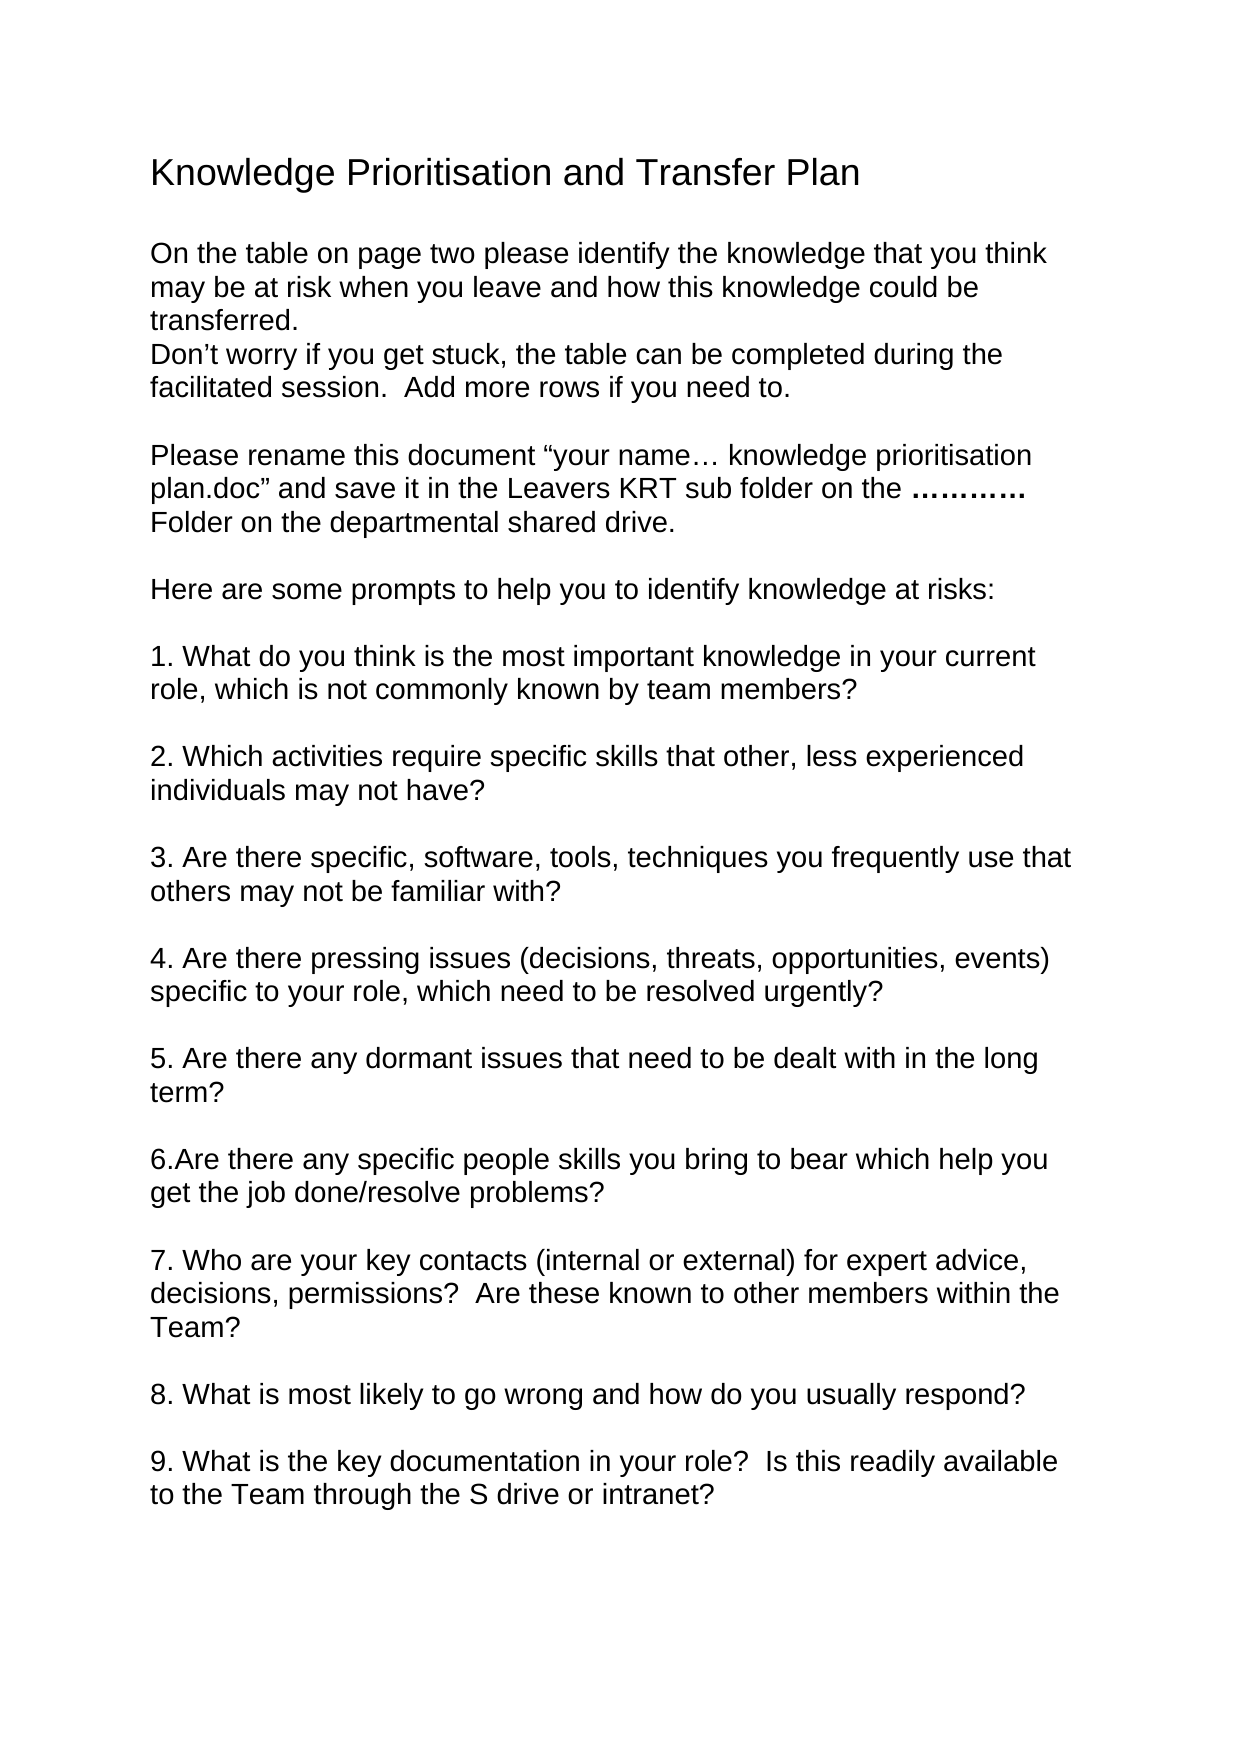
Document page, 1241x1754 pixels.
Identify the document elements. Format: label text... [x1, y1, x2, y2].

text 6.Are there any specific people skills you bring to bear which help you get the job done/resolve problems? [150, 1142, 1090, 1209]
text Don’t worry if you get stuck, the table can be completed during the facilitated session. Add more rows if you need to. [150, 337, 1090, 404]
text On the table on page two please identify the knowledge that you think may be at risk when you leave and how this knowledge could be transferred. [150, 236, 1090, 337]
text Please rename this document “your name… knowledge prioritisation plan.doc” and save it in the Leavers KRT sub folder on the ………… Folder on the departmental shared drive. [150, 437, 1090, 538]
text 8. What is most likely to go wrong and how do you usually respond? [150, 1377, 1090, 1410]
text 7. Who are your key contacts (internal or external) for expert advice, decisions, permissions? Are these known to other members within the Team? [150, 1242, 1090, 1343]
text Here are some prompts to help you to identify knowledge at risks: [150, 572, 1090, 605]
text 9. What is the key documentation in your role? Is this readily available to the Team through the S drive or intranet? [150, 1444, 1090, 1511]
text Knowledge Prioritisation and Transfer Plan [150, 150, 1090, 193]
text 3. Are there specific, software, tools, techniques you frequently use that others may not be familiar with? [150, 840, 1090, 907]
text 2. Which activities require specific skills that other, less experienced individuals may not have? [150, 739, 1090, 806]
text 1. What do you think is the most important knowledge in your current role, which is not commonly known by team members? [150, 639, 1090, 706]
text 4. Are there pressing issues (decisions, threats, opportunities, events) specific to your role, which need to be resolved urgently? [150, 941, 1090, 1008]
text 5. Are there any dormant issues that need to be dealt with in the long term? [150, 1041, 1090, 1108]
